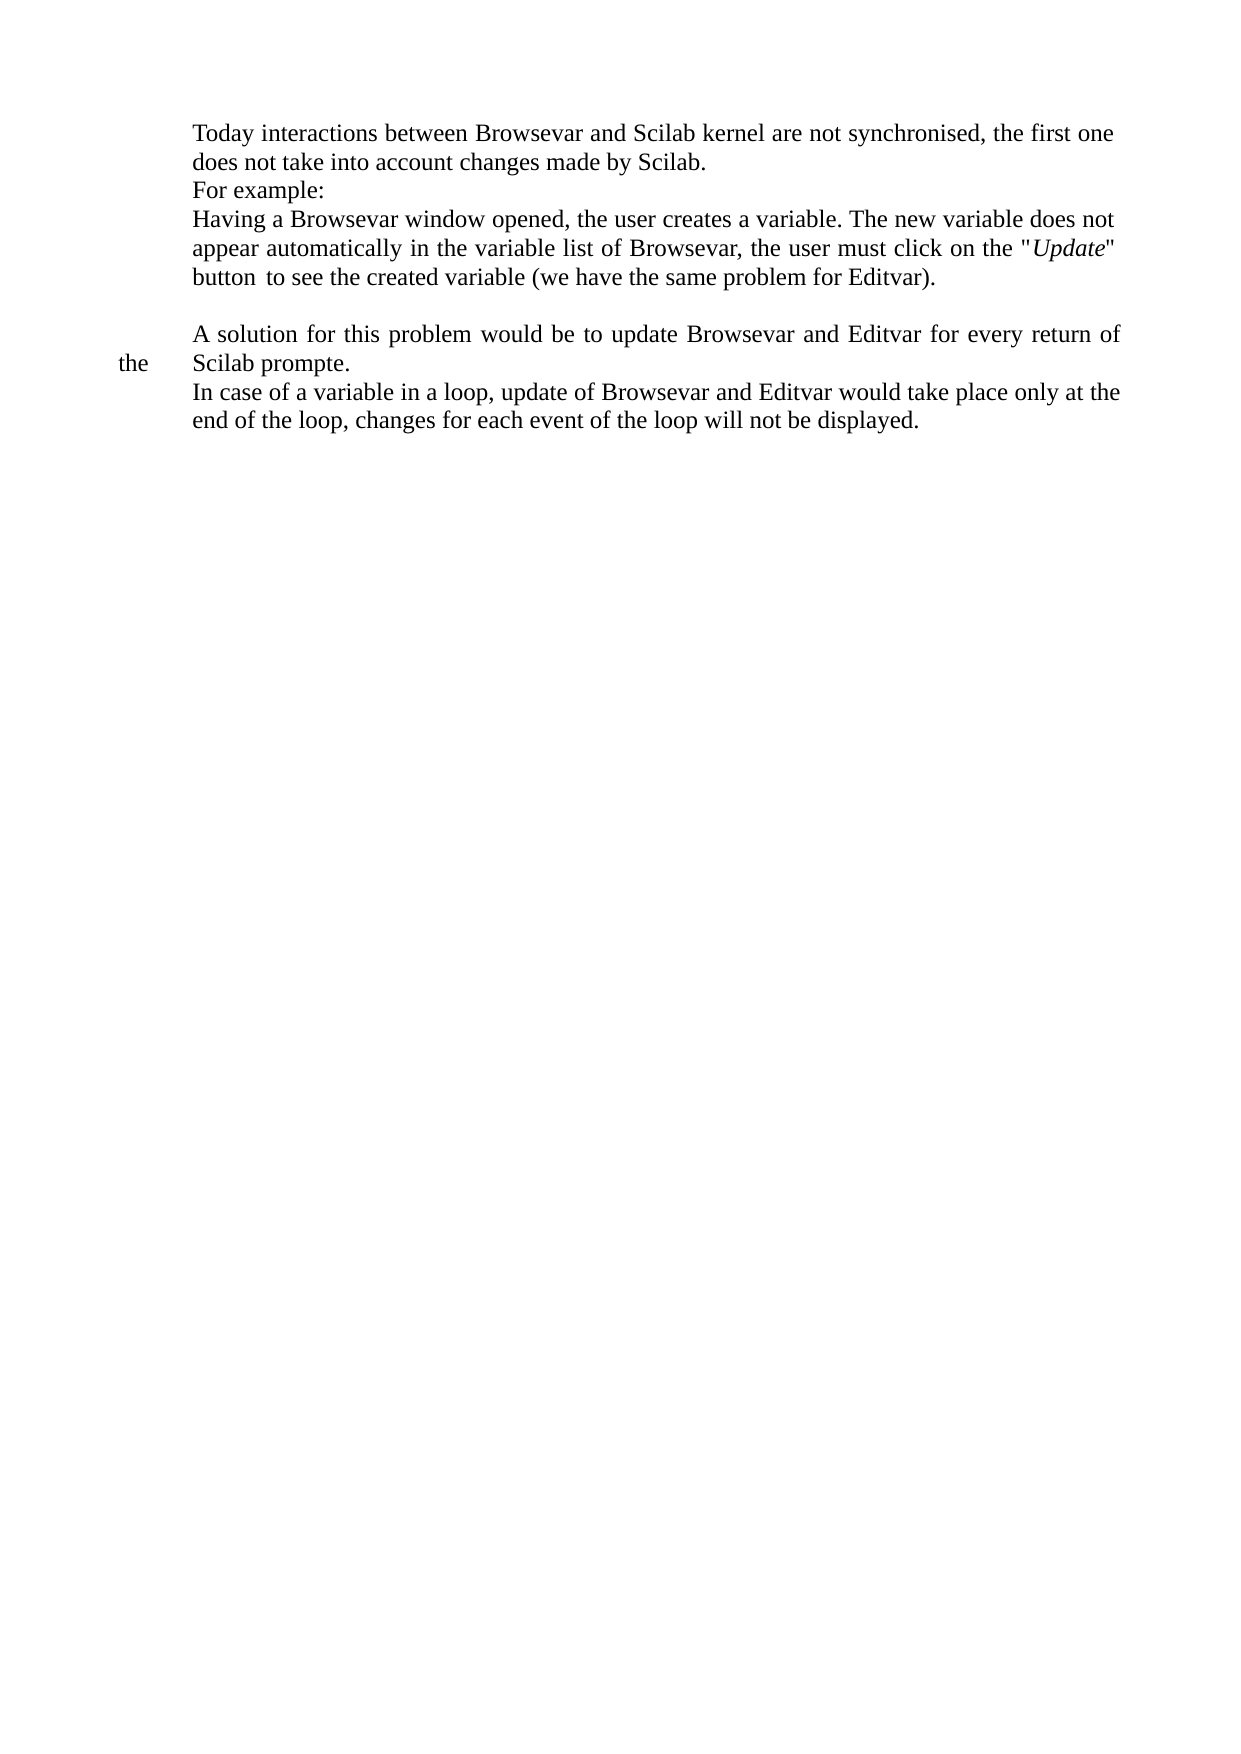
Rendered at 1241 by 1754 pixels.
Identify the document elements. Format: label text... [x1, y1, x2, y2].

text A solution for this problem would be to update Browsevar and Editvar for every return of the Scilab prompte. [118, 319, 1122, 377]
text For example: [118, 176, 1122, 204]
text Today interactions between Browsevar and Scilab kernel are not synchronised, the first one does not take into account changes made by Scilab. [118, 118, 1122, 176]
text Having a Browsevar window opened, the user creates a variable. The new variable does not appear automatically in the variable list of Browsevar, the user must click on the "Update'' button to see the created variable (we have the same problem for Editvar). [118, 204, 1122, 291]
text In case of a variable in a loop, update of Browsevar and Editvar would take place only at the end of the loop, changes for each event of the loop will not be displayed. [118, 377, 1122, 434]
